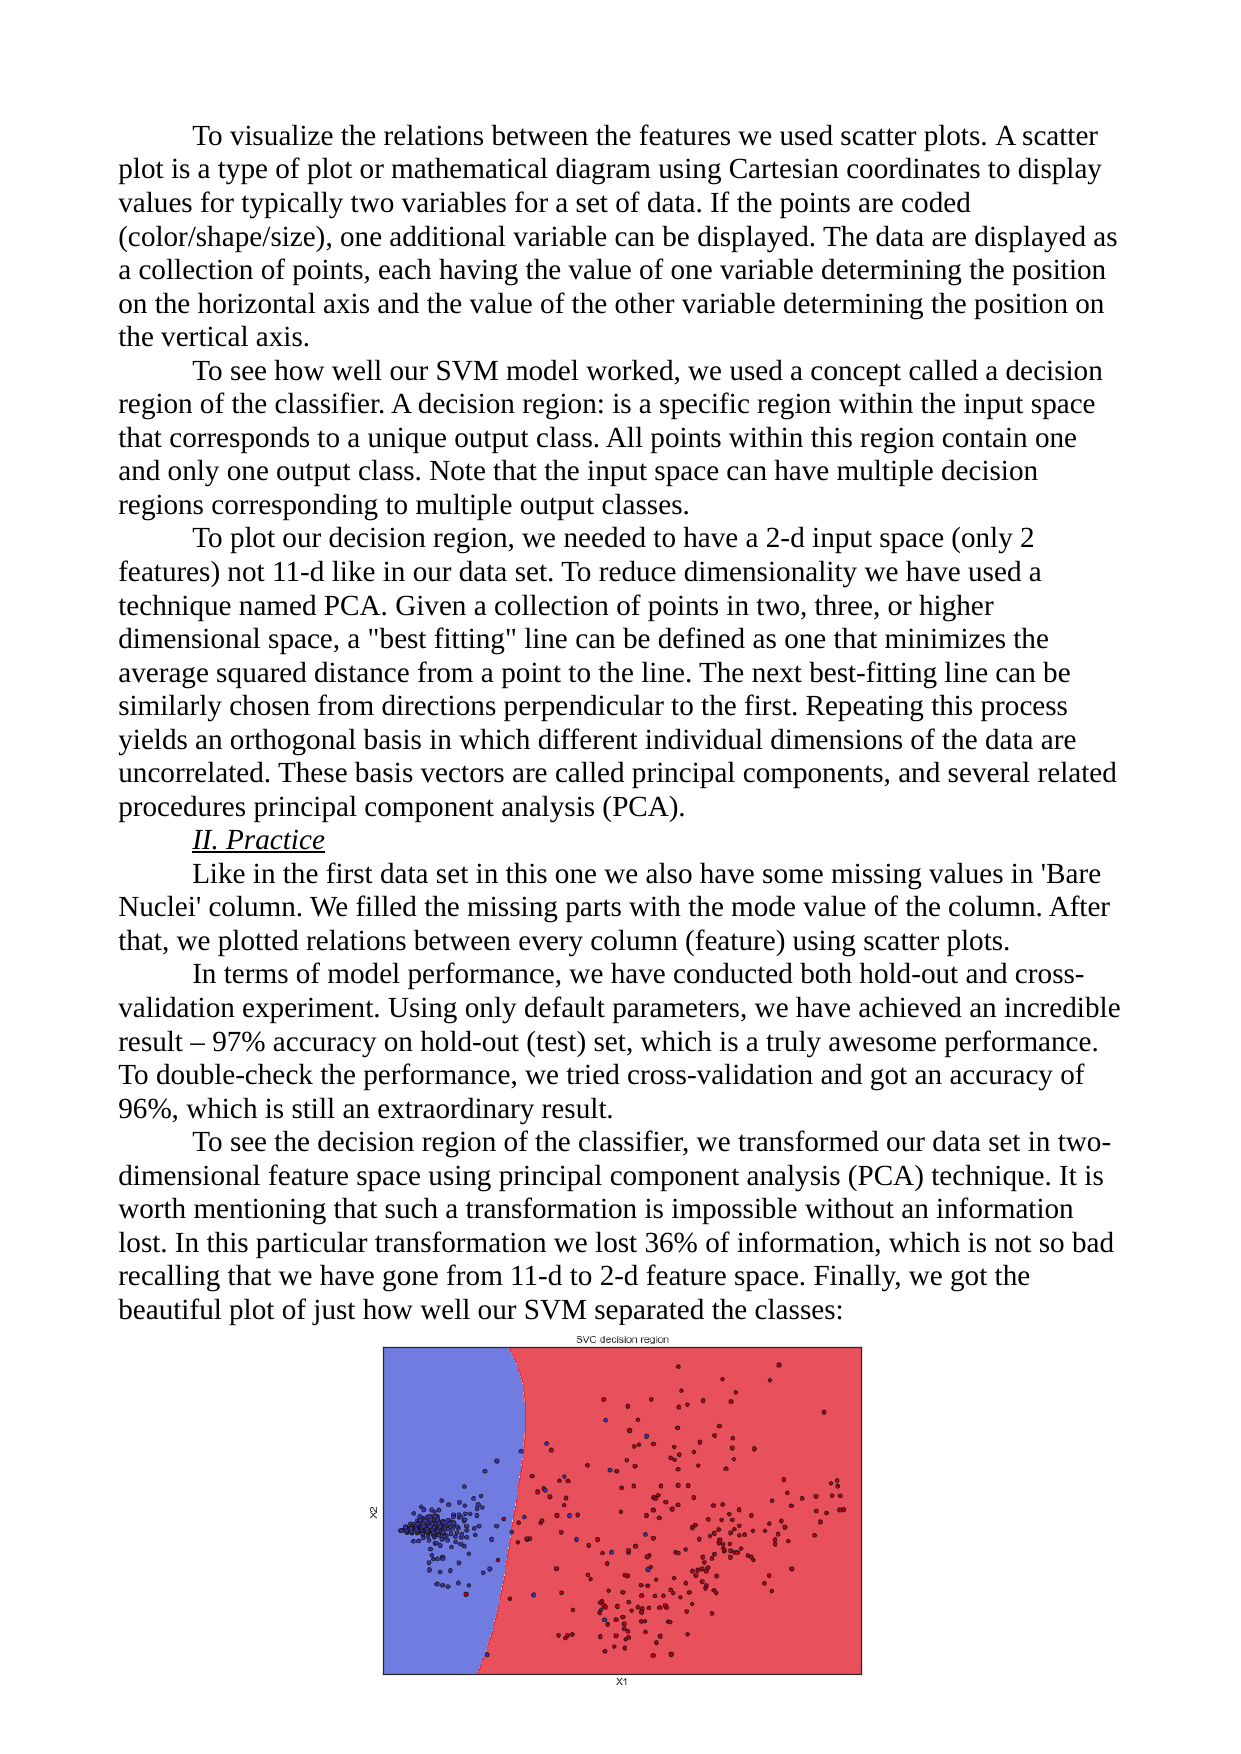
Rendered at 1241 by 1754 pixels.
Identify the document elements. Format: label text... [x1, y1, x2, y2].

text Like in the first data set in this one we also have some missing values in 'Bare Nuclei' column. We filled the missing parts with the mode value of the column. After that, we plotted relations between every column (feature) using scatter plots. [118, 856, 1122, 957]
text To visualize the relations between the features we used scatter plots. A scatter plot is a type of plot or mathematical diagram using Cartesian coordinates to display values for typically two variables for a set of data. If the points are coded (color/shape/size), one additional variable can be displayed. The data are displayed as a collection of points, each having the value of one variable determining the position on the horizontal axis and the value of the other variable determining the position on the vertical axis. [118, 118, 1122, 353]
picture [367, 1325, 873, 1694]
text II. Practice [118, 822, 1122, 856]
text To see how well our SVM model worked, we used a concept called a decision region of the classifier. A decision region: is a specific region within the input space that corresponds to a unique output class. All points within this region contain one and only one output class. Note that the input space can have multiple decision regions corresponding to multiple output classes. [118, 353, 1122, 521]
text In terms of model performance, we have conducted both hold-out and cross-validation experiment. Using only default parameters, we have achieved an incredible result – 97% accuracy on hold-out (test) set, which is a truly awesome performance. To double-check the performance, we tried cross-validation and got an accuracy of 96%, which is still an extraordinary result. [118, 957, 1122, 1124]
text To plot our decision region, we needed to have a 2-d input space (only 2 features) not 11-d like in our data set. To reduce dimensionality we have used a technique named PCA. Given a collection of points in two, three, or higher dimensional space, a "best fitting" line can be defined as one that minimizes the average squared distance from a point to the line. The next best-fitting line can be similarly chosen from directions perpendicular to the first. Repeating this process yields an orthogonal basis in which different individual dimensions of the data are uncorrelated. These basis vectors are called principal components, and several related procedures principal component analysis (PCA). [118, 521, 1122, 822]
text To see the decision region of the classifier, we transformed our data set in two-dimensional feature space using principal component analysis (PCA) technique. It is worth mentioning that such a transformation is impossible without an information lost. In this particular transformation we lost 36% of information, which is not so bad recalling that we have gone from 11-d to 2-d feature space. Finally, we got the beautiful plot of just how well our SVM separated the classes: [118, 1124, 1122, 1326]
